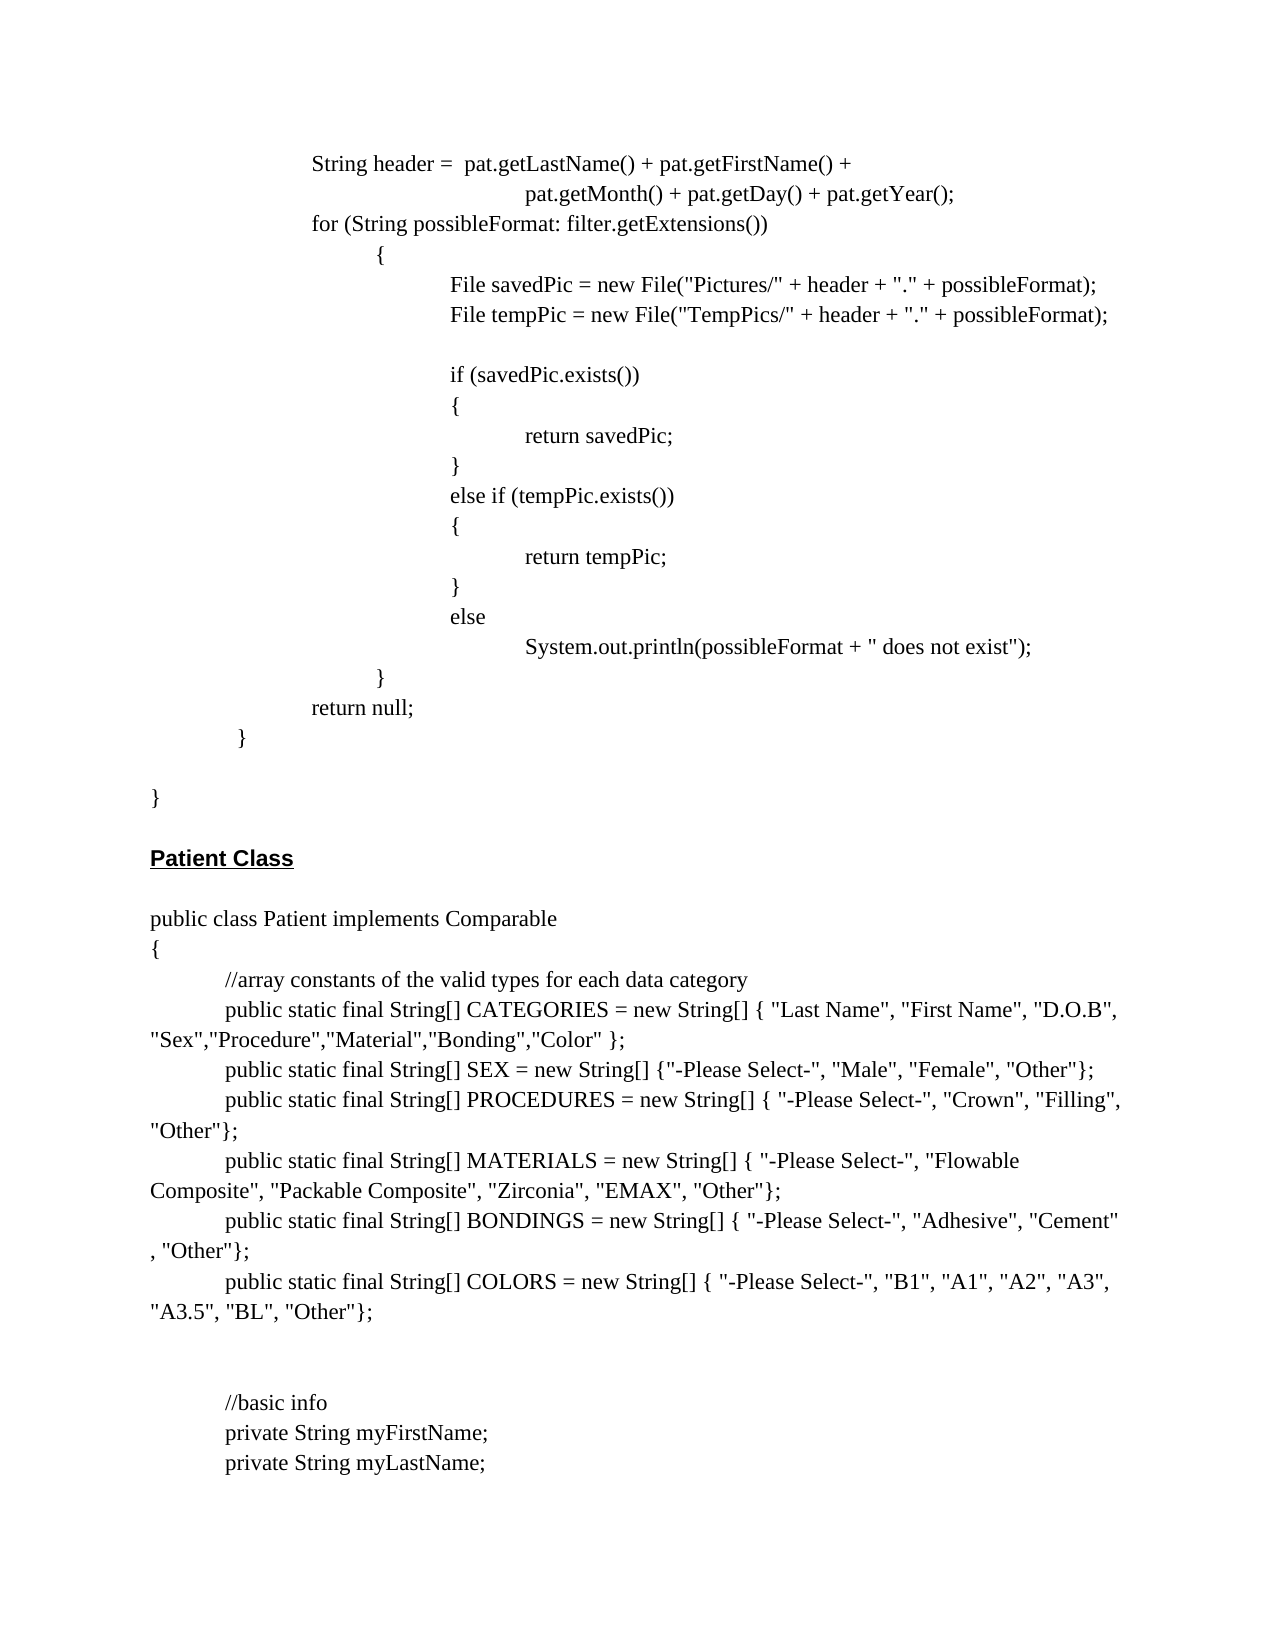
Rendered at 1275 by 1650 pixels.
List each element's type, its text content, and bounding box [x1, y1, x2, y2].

text public static final String[] PROCEDURES = new String[] { "-Please Select-", "Crown", "Filling", "Other"}; [150, 1086, 1125, 1143]
text for (String possibleFormat: filter.getExtensions()) [150, 210, 1125, 237]
text //basic info [150, 1388, 1125, 1415]
text if (savedPic.exists()) [150, 361, 1125, 388]
text else if (tempPic.exists()) [150, 482, 1125, 509]
text public class Patient implements Comparable [150, 905, 1125, 932]
text } [150, 724, 1125, 750]
text //array constants of the valid types for each data category [150, 966, 1125, 992]
text public static final String[] SEX = new String[] {"-Please Select-", "Male", "Female", "Other"}; [150, 1056, 1125, 1083]
text File savedPic = new File("Pictures/" + header + "." + possibleFormat); [150, 271, 1125, 297]
text else [150, 603, 1125, 629]
text return savedPic; [150, 422, 1125, 448]
text } [150, 784, 1125, 811]
text public static final String[] BONDINGS = new String[] { "-Please Select-", "Adhesive", "Cement" , "Other"}; [150, 1207, 1125, 1264]
text Patient Class [150, 845, 1125, 871]
text private String myLastName; [150, 1449, 1125, 1475]
text { [150, 241, 1125, 267]
text } [150, 573, 1125, 599]
text String header = pat.getLastName() + pat.getFirstName() + [150, 150, 1125, 176]
text { [150, 392, 1125, 418]
text System.out.println(possibleFormat + " does not exist"); [150, 633, 1125, 660]
text public static final String[] MATERIALS = new String[] { "-Please Select-", "Flowable Composite", "Packable Composite", "Zirconia", "EMAX", "Other"}; [150, 1147, 1125, 1203]
text { [150, 935, 1125, 962]
text public static final String[] CATEGORIES = new String[] { "Last Name", "First Name", "D.O.B", "Sex","Procedure","Material","Bonding","Color" }; [150, 996, 1125, 1052]
text } [150, 452, 1125, 478]
text { [150, 512, 1125, 539]
text public static final String[] COLORS = new String[] { "-Please Select-", "B1", "A1", "A2", "A3", "A3.5", "BL", "Other"}; [150, 1268, 1125, 1324]
text pat.getMonth() + pat.getDay() + pat.getYear(); [150, 180, 1125, 207]
text private String myFirstName; [150, 1419, 1125, 1445]
text return null; [150, 694, 1125, 720]
text } [150, 663, 1125, 690]
text File tempPic = new File("TempPics/" + header + "." + possibleFormat); [150, 301, 1125, 327]
text return tempPic; [150, 543, 1125, 569]
